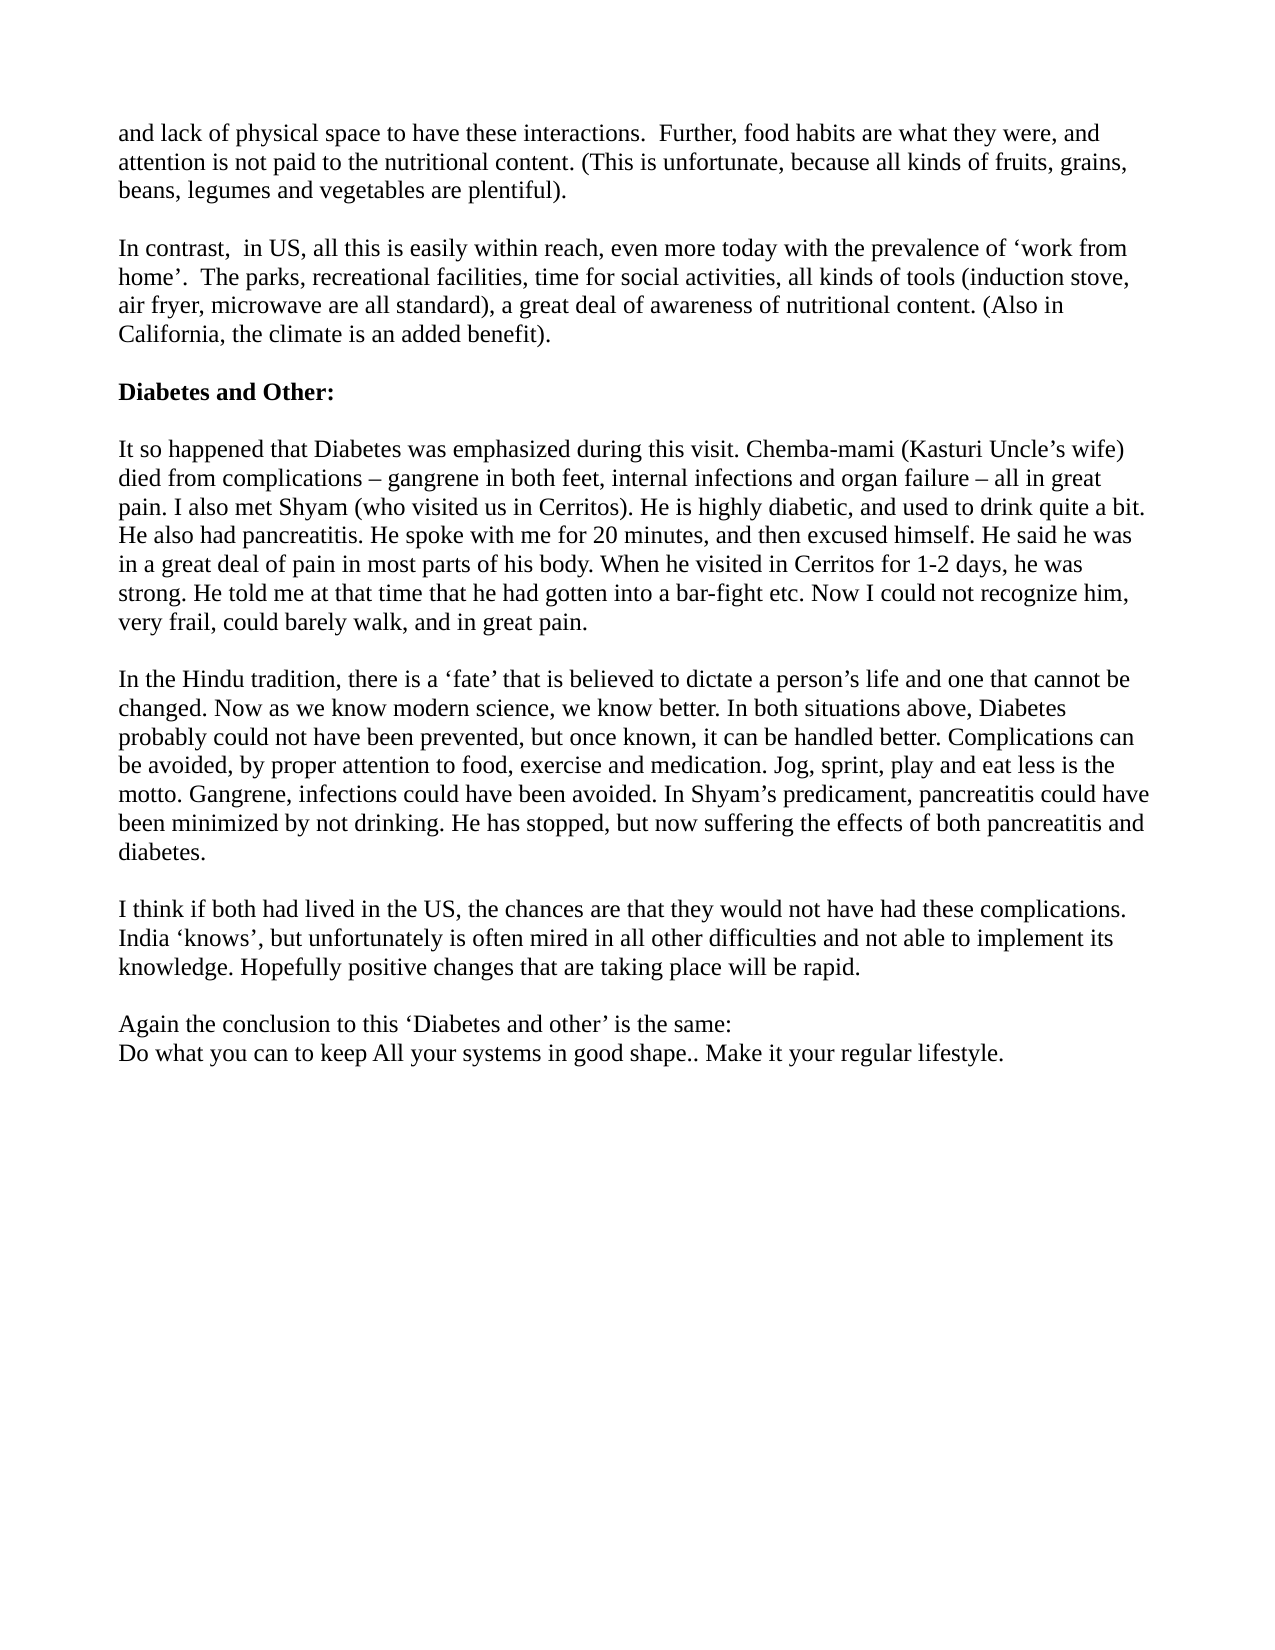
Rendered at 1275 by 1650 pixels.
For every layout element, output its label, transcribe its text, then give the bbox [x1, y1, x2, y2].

text and lack of physical space to have these interactions. Further, food habits are what they were, and attention is not paid to the nutritional content. (This is unfortunate, because all kinds of fruits, grains, beans, legumes and vegetables are plentiful). [118, 118, 1157, 204]
text Diabetes and Other: [118, 377, 1157, 406]
text It so happened that Diabetes was emphasized during this visit. Chemba-mami (Kasturi Uncle’s wife) died from complications – gangrene in both feet, internal infections and organ failure – all in great pain. I also met Shyam (who visited us in Cerritos). He is highly diabetic, and used to drink quite a bit. He also had pancreatitis. He spoke with me for 20 minutes, and then excused himself. He said he was in a great deal of pain in most parts of his body. When he visited in Cerritos for 1-2 days, he was strong. He told me at that time that he had gotten into a bar-fight etc. Now I could not recognize him, very frail, could barely walk, and in great pain. [118, 434, 1157, 636]
text Again the conclusion to this ‘Diabetes and other’ is the same: [118, 1009, 1157, 1038]
text I think if both had lived in the US, the chances are that they would not have had these complications. India ‘knows’, but unfortunately is often mired in all other difficulties and not able to implement its knowledge. Hopefully positive changes that are taking place will be rapid. [118, 894, 1157, 981]
text In the Hindu tradition, there is a ‘fate’ that is believed to dictate a person’s life and one that cannot be changed. Now as we know modern science, we know better. In both situations above, Diabetes probably could not have been prevented, but once known, it can be handled better. Complications can be avoided, by proper attention to food, exercise and medication. Jog, sprint, play and eat less is the motto. Gangrene, infections could have been avoided. In Shyam’s predicament, pancreatitis could have been minimized by not drinking. He has stopped, but now suffering the effects of both pancreatitis and diabetes. [118, 664, 1157, 866]
text In contrast, in US, all this is easily within reach, even more today with the prevalence of ‘work from home’. The parks, recreational facilities, time for social activities, all kinds of tools (induction stove, air fryer, microwave are all standard), a great deal of awareness of nutritional content. (Also in California, the climate is an added benefit). [118, 233, 1157, 348]
text Do what you can to keep All your systems in good shape.. Make it your regular lifestyle. [118, 1038, 1157, 1067]
